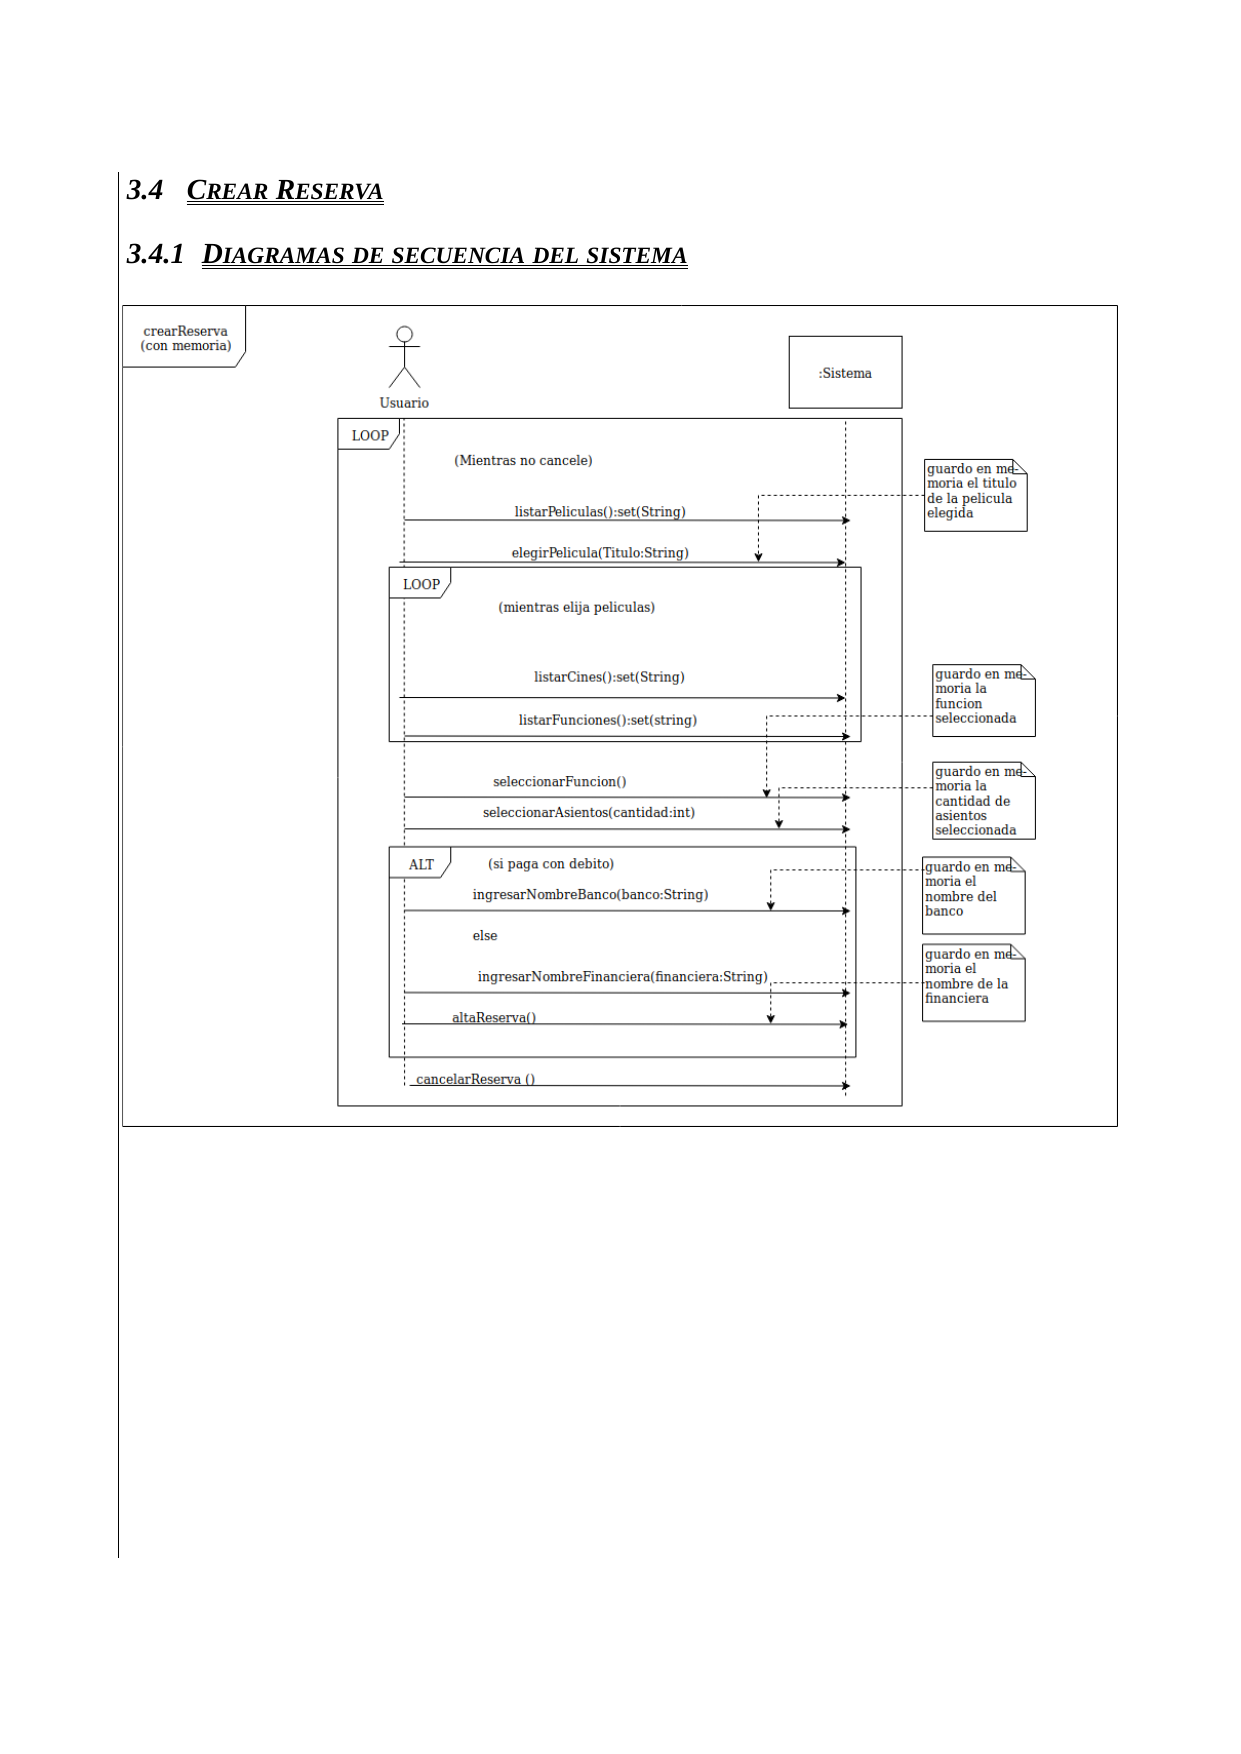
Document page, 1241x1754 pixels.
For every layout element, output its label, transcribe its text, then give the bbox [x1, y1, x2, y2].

subtitle Diagramas de secuencia del sistema [119, 237, 1122, 270]
subtitle Crear Reserva [119, 172, 1122, 205]
picture [122, 305, 1118, 1127]
